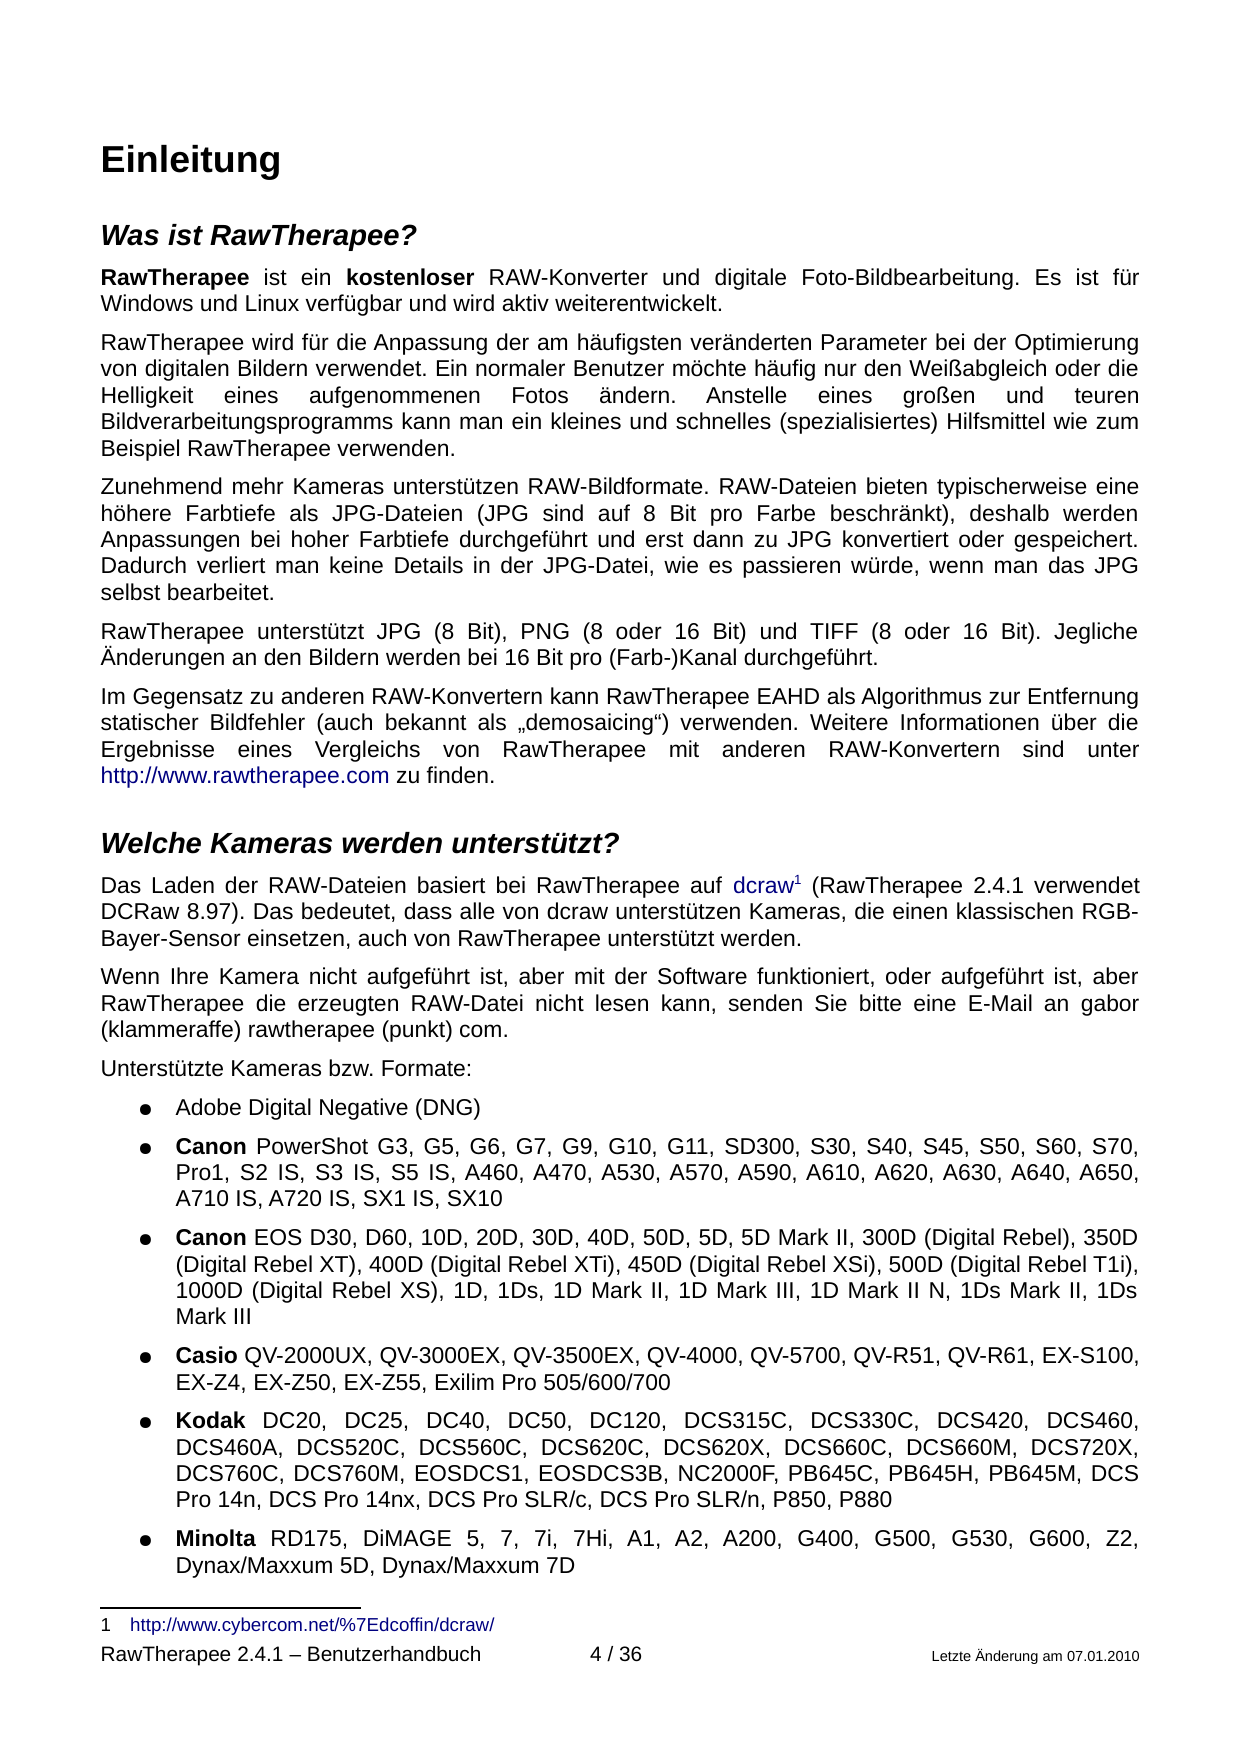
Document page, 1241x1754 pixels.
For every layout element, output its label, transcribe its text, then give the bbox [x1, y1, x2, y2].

text Zunehmend mehr Kameras unterstützen RAW-Bildformate. RAW-Dateien bieten typischerweise eine höhere Farbtiefe als JPG-Dateien (JPG sind auf 8 Bit pro Farbe beschränkt), deshalb werden Anpassungen bei hoher Farbtiefe durchgeführt und erst dann zu JPG konvertiert oder gespeichert. Dadurch verliert man keine Details in der JPG-Datei, wie es passieren würde, wenn man das JPG selbst bearbeitet. [100, 473, 1140, 605]
list Canon EOS D30, D60, 10D, 20D, 30D, 40D, 50D, 5D, 5D Mark II, 300D (Digital Rebel), 350D (Digital Rebel XT), 400D (Digital Rebel XTi), 450D (Digital Rebel XSi), 500D (Digital Rebel T1i), 1000D (Digital Rebel XS), 1D, 1Ds, 1D Mark II, 1D Mark III, 1D Mark II N, 1Ds Mark II, 1Ds Mark III [138, 1224, 1140, 1329]
list Casio QV-2000UX, QV-3000EX, QV-3500EX, QV-4000, QV-5700, QV-R51, QV-R61, EX-S100, EX-Z4, EX-Z50, EX-Z55, Exilim Pro 505/600/700 [138, 1342, 1140, 1395]
text http://www.cybercom.net/%7Edcoffin/dcraw/ [100, 1614, 1140, 1636]
subtitle Was ist RawTherapee? [100, 218, 1140, 251]
text Wenn Ihre Kamera nicht aufgeführt ist, aber mit der Software funktioniert, oder aufgeführt ist, aber RawTherapee die erzeugten RAW-Datei nicht lesen kann, senden Sie bitte eine E-Mail an gabor (klammeraffe) rawtherapee (punkt) com. [100, 963, 1140, 1042]
subtitle Welche Kameras werden unterstützt? [100, 826, 1140, 859]
subtitle Einleitung [100, 137, 1140, 180]
list Canon PowerShot G3, G5, G6, G7, G9, G10, G11, SD300, S30, S40, S45, S50, S60, S70, Pro1, S2 IS, S3 IS, S5 IS, A460, A470, A530, A570, A590, A610, A620, A630, A640, A650, A710 IS, A720 IS, SX1 IS, SX10 [138, 1133, 1140, 1212]
list Adobe Digital Negative (DNG) [138, 1094, 1140, 1120]
list Minolta RD175, DiMAGE 5, 7, 7i, 7Hi, A1, A2, A200, G400, G500, G530, G600, Z2, Dynax/Maxxum 5D, Dynax/Maxxum 7D [138, 1525, 1140, 1578]
text Das Laden der RAW-Dateien basiert bei RawTherapee auf dcraw (RawTherapee 2.4.1 verwendet DCRaw 8.97). Das bedeutet, dass alle von dcraw unterstützen Kameras, die einen klassischen RGB-Bayer-Sensor einsetzen, auch von RawTherapee unterstützt werden. [100, 872, 1140, 951]
text RawTherapee unterstützt JPG (8 Bit), PNG (8 oder 16 Bit) und TIFF (8 oder 16 Bit). Jegliche Änderungen an den Bildern werden bei 16 Bit pro (Farb-)Kanal durchgeführt. [100, 618, 1140, 670]
text RawTherapee ist ein kostenloser RAW-Konverter und digitale Foto-Bildbearbeitung. Es ist für Windows und Linux verfügbar und wird aktiv weiterentwickelt. [100, 264, 1140, 317]
text Unterstützte Kameras bzw. Formate: [100, 1055, 1140, 1081]
list Kodak DC20, DC25, DC40, DC50, DC120, DCS315C, DCS330C, DCS420, DCS460, DCS460A, DCS520C, DCS560C, DCS620C, DCS620X, DCS660C, DCS660M, DCS720X, DCS760C, DCS760M, EOSDCS1, EOSDCS3B, NC2000F, PB645C, PB645H, PB645M, DCS Pro 14n, DCS Pro 14nx, DCS Pro SLR/c, DCS Pro SLR/n, P850, P880 [138, 1407, 1140, 1513]
text RawTherapee wird für die Anpassung der am häufigsten veränderten Parameter bei der Optimierung von digitalen Bildern verwendet. Ein normaler Benutzer möchte häufig nur den Weißabgleich oder die Helligkeit eines aufgenommenen Fotos ändern. Anstelle eines großen und teuren Bildverarbeitungsprogramms kann man ein kleines und schnelles (spezialisiertes) Hilfsmittel wie zum Beispiel RawTherapee verwenden. [100, 329, 1140, 461]
text Im Gegensatz zu anderen RAW-Konvertern kann RawTherapee EAHD als Algorithmus zur Entfernung statischer Bildfehler (auch bekannt als „demosaicing“) verwenden. Weitere Informationen über die Ergebnisse eines Vergleichs von RawTherapee mit anderen RAW-Konvertern sind unter http://www.rawtherapee.com zu finden. [100, 683, 1140, 788]
